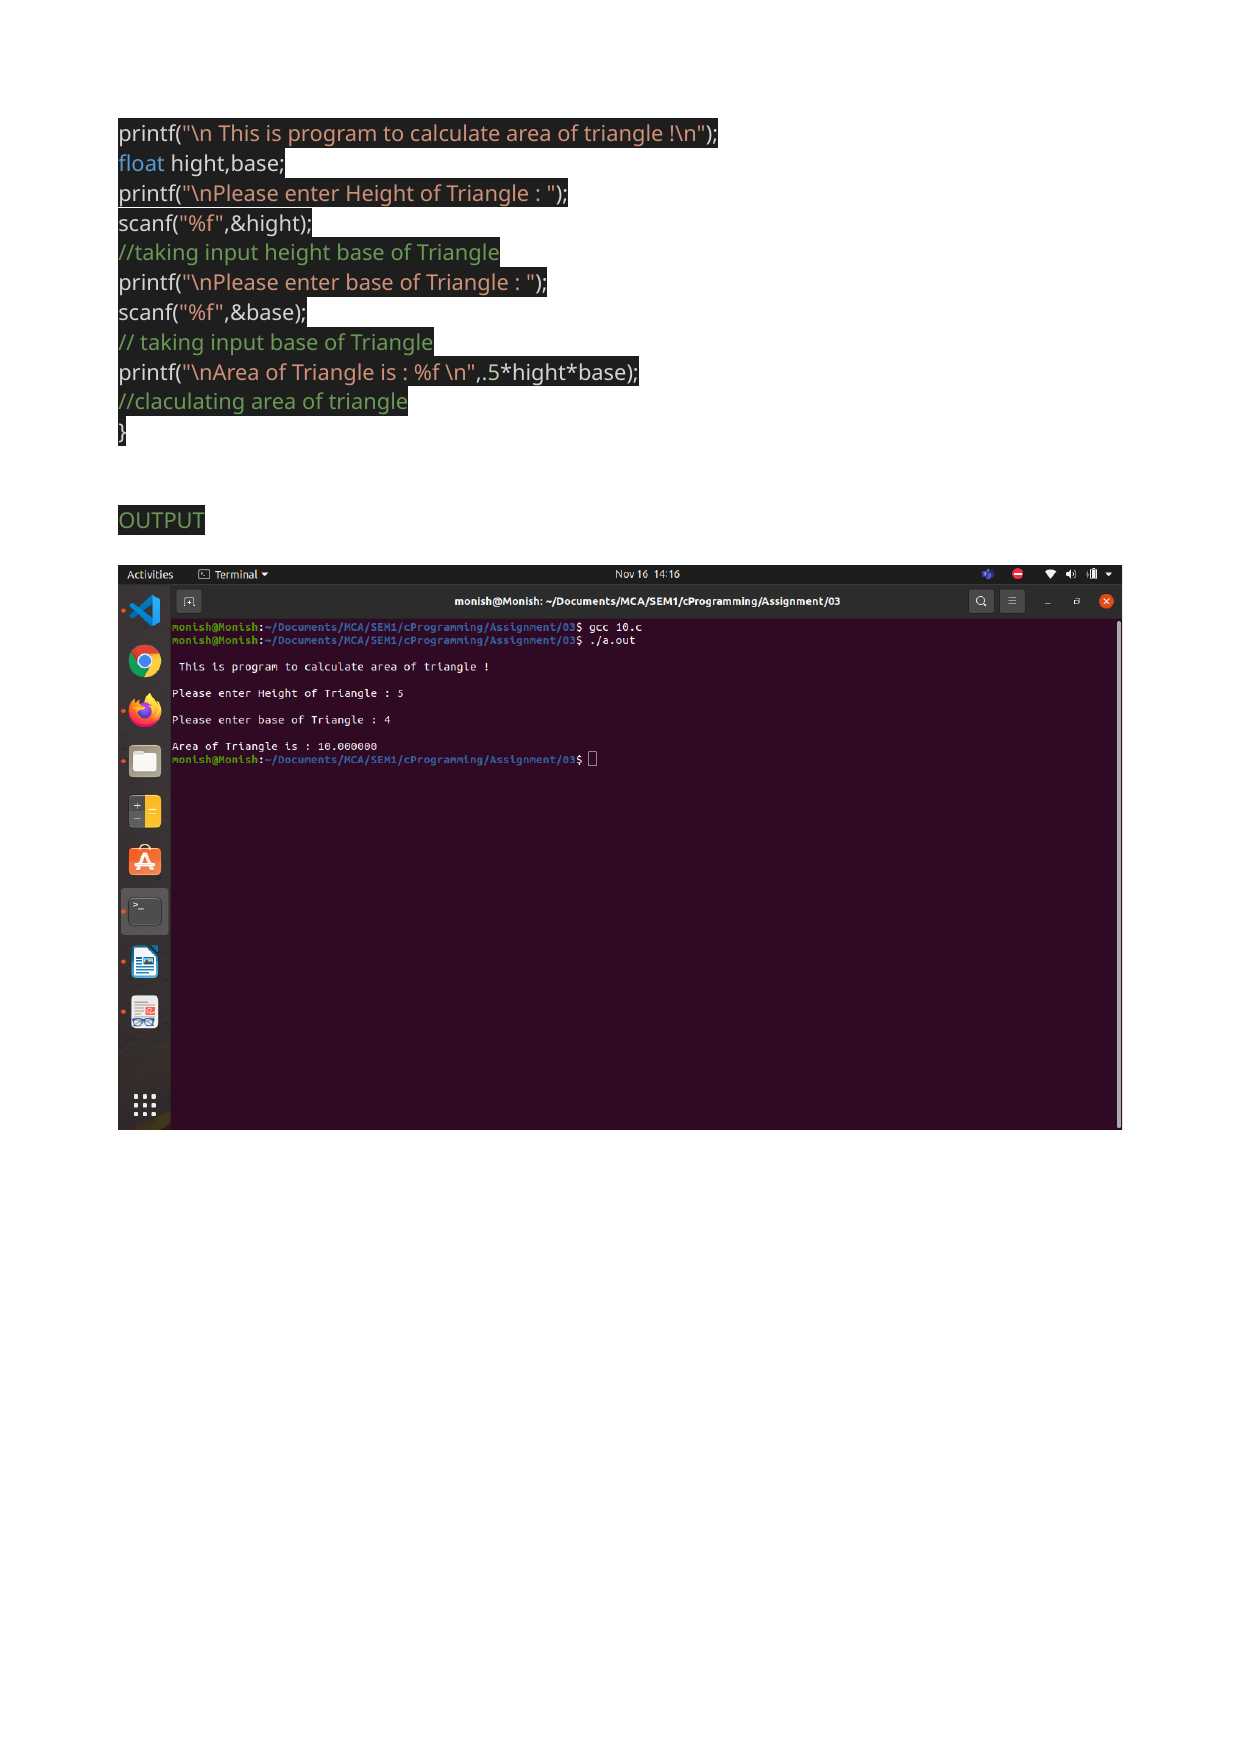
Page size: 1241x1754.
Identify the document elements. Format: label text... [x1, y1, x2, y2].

text float hight,base; [118, 148, 1122, 178]
text printf("\nPlease enter base of Triangle : "); [118, 267, 1122, 297]
text scanf("%f",&hight); [118, 207, 1122, 237]
text //claculating area of triangle [118, 386, 1122, 416]
text scanf("%f",&base); [118, 297, 1122, 327]
text printf("\nPlease enter Height of Triangle : "); [118, 178, 1122, 207]
text } [118, 416, 1122, 446]
text // taking input base of Triangle [118, 327, 1122, 356]
text printf("\nArea of Triangle is : %f \n",.5*hight*base); [118, 356, 1122, 386]
text OUTPUT [118, 505, 1122, 535]
text //taking input height base of Triangle [118, 237, 1122, 267]
text printf("\n This is program to calculate area of triangle !\n"); [118, 118, 1122, 148]
picture [118, 565, 1123, 1130]
